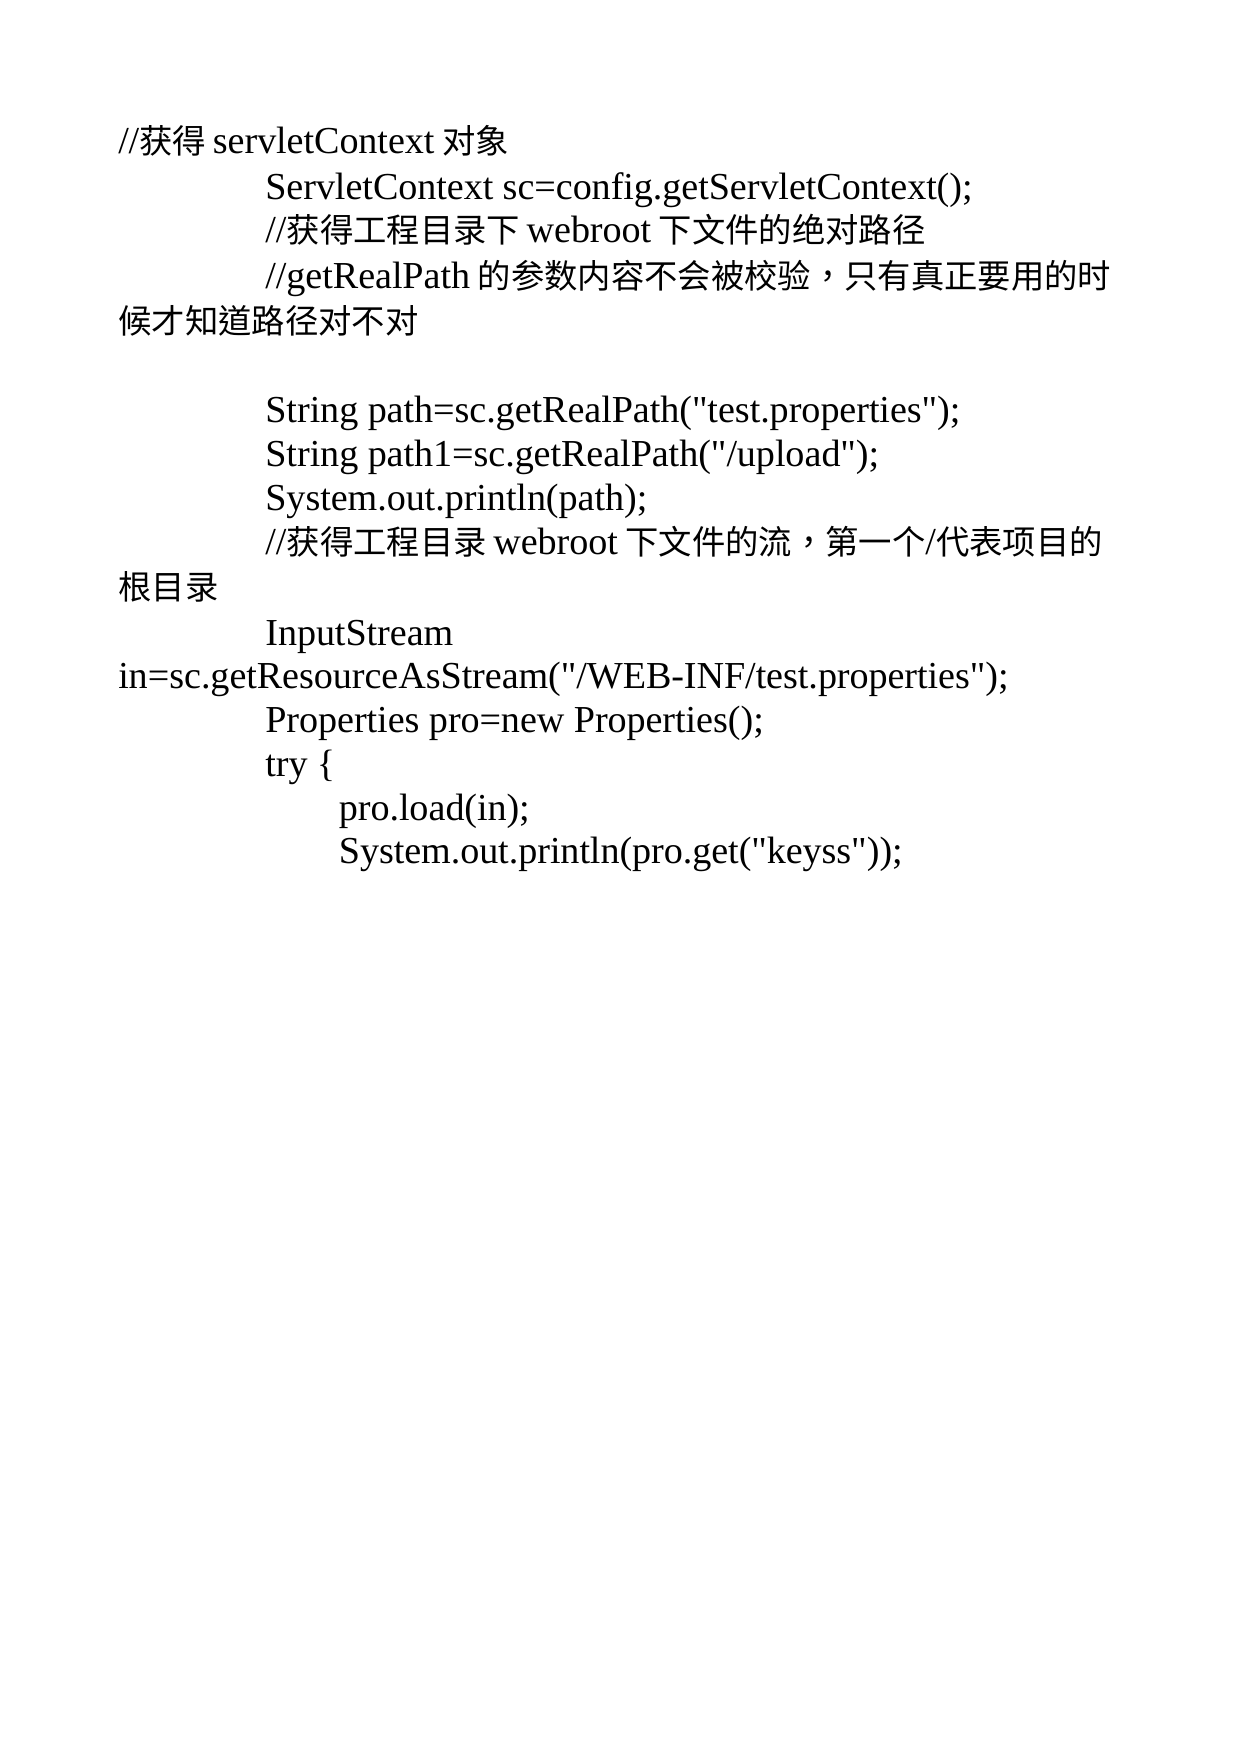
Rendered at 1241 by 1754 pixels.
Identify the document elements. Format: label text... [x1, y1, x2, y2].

text pro.load(in); [118, 784, 1122, 828]
text Properties pro=new Properties(); [118, 697, 1122, 741]
text String path=sc.getRealPath("test.properties"); [118, 387, 1122, 431]
text ServletContext sc=config.getServletContext(); [118, 163, 1122, 207]
text //获得工程目录下webroot下文件的绝对路径 [118, 207, 1122, 253]
text InputStream in=sc.getResourceAsStream("/WEB-INF/test.properties"); [118, 609, 1122, 697]
text System.out.println(path); [118, 475, 1122, 518]
text try { [118, 741, 1122, 784]
text //getRealPath的参数内容不会被校验，只有真正要用的时候才知道路径对不对 [118, 253, 1122, 343]
text //获得servletContext对象 [118, 118, 1122, 163]
text //获得工程目录webroot下文件的流，第一个/代表项目的根目录 [118, 518, 1122, 609]
text System.out.println(pro.get("keyss")); [118, 828, 1122, 872]
text String path1=sc.getRealPath("/upload"); [118, 431, 1122, 475]
